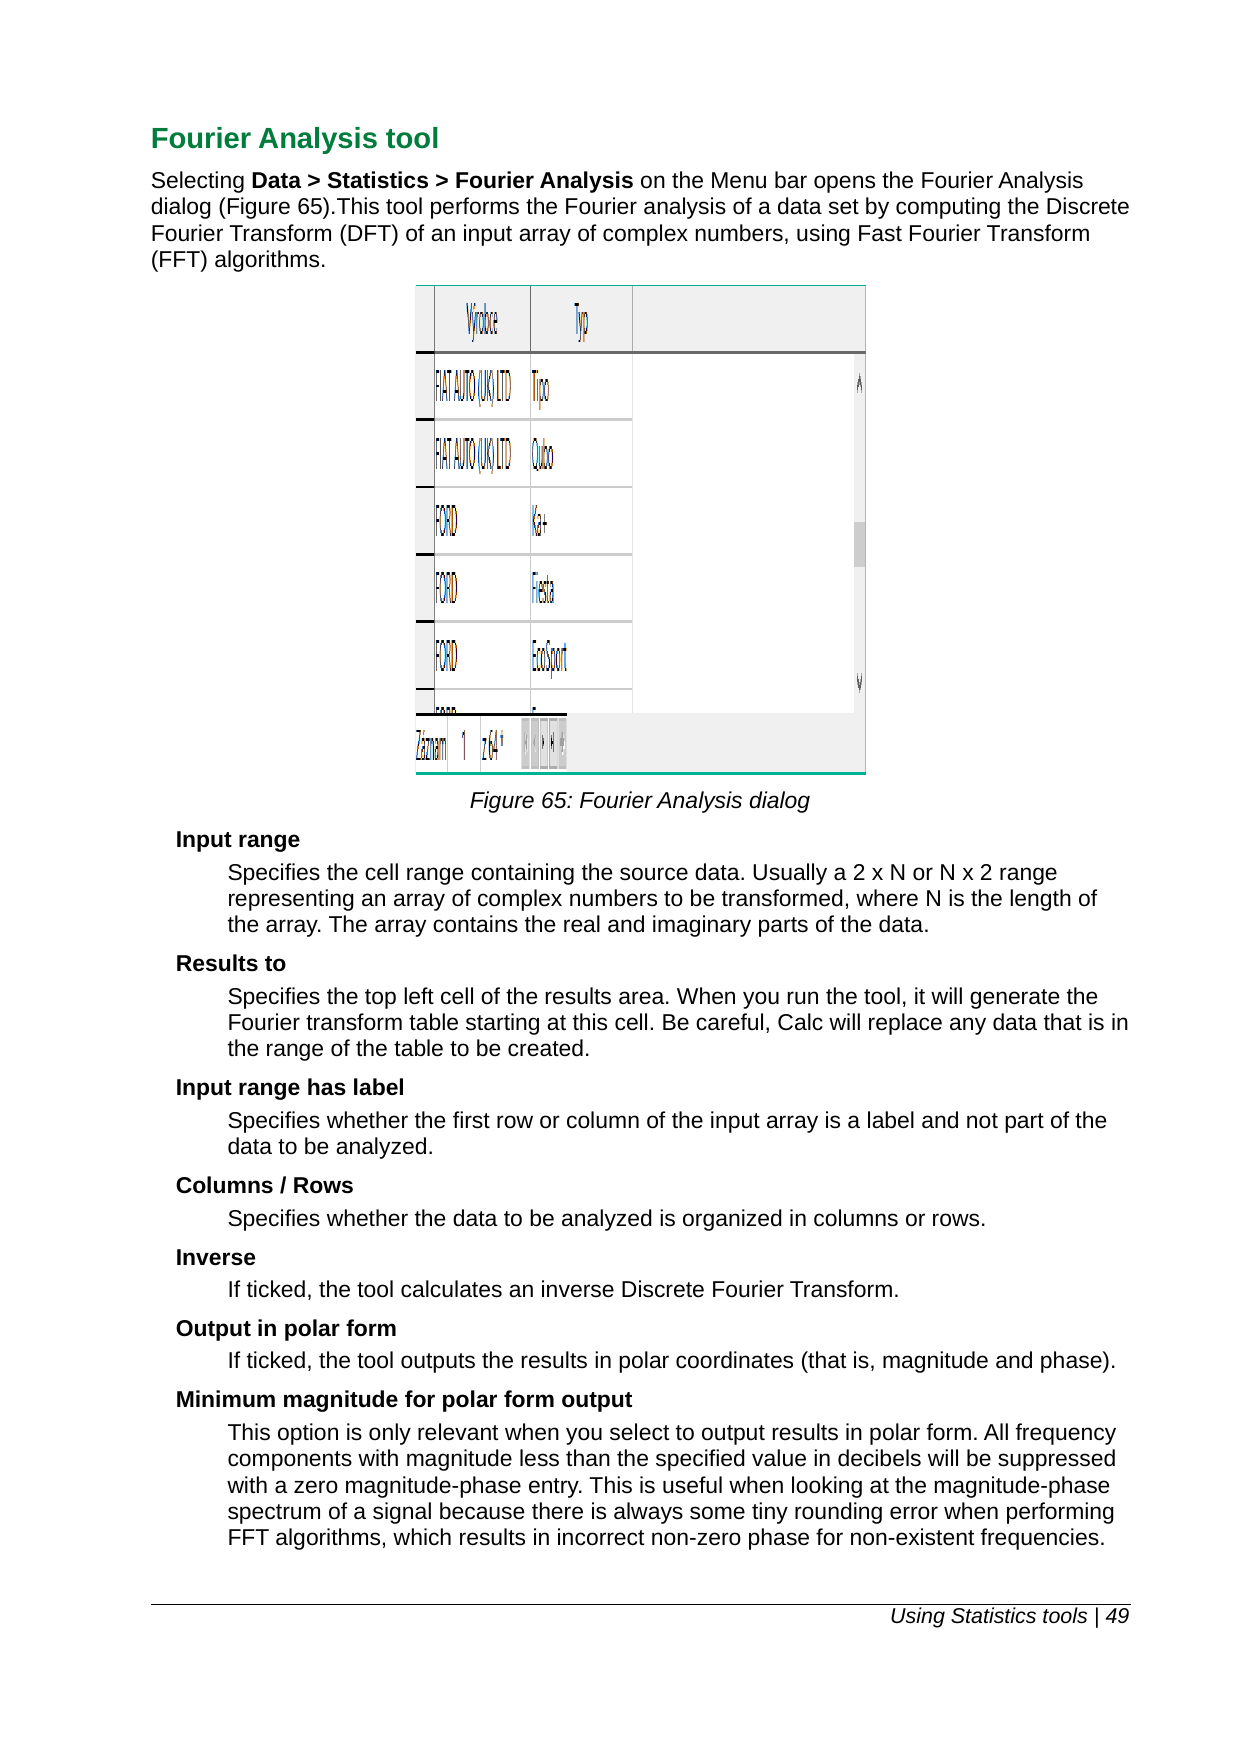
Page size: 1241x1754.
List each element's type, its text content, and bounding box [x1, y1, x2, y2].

text Input range [176, 826, 1131, 852]
text Columns / Rows [176, 1172, 1131, 1198]
text Results to [176, 950, 1131, 976]
subtitle Fourier Analysis tool [151, 121, 1131, 154]
text Specifies the top left cell of the results area. When you run the tool, it will generate the Fourier transform table starting at this cell. Be careful, Calc will replace any data that is in the range of the table to be created. [227, 983, 1131, 1062]
text Inverse [176, 1243, 1131, 1270]
text Specifies whether the first row or column of the input array is a label and not part of the data to be analyzed. [227, 1107, 1131, 1159]
text Output in polar form [176, 1315, 1131, 1341]
text Figure 65: Fourier Analysis dialog [416, 787, 866, 813]
text Input range has label [176, 1074, 1131, 1101]
text Specifies whether the data to be analyzed is organized in columns or rows. [227, 1204, 1131, 1231]
text If ticked, the tool calculates an inverse Discrete Fourier Transform. [227, 1276, 1131, 1302]
text This option is only relevant when you select to output results in polar form. All frequency components with magnitude less than the specified value in decibels will be suppressed with a zero magnitude-phase entry. This is useful when looking at the magnitude-phase spectrum of a signal because there is always some tiny rounding error when performing FFT algorithms, which results in incorrect non-zero phase for non-existent frequencies. [227, 1419, 1131, 1551]
text Specifies the cell range containing the source data. Usually a 2 x N or N x 2 range representing an array of complex numbers to be transformed, where N is the length of the array. The array contains the real and imaginary parts of the data. [227, 858, 1131, 937]
text Minimum magnitude for polar form output [176, 1386, 1131, 1413]
text Selecting Data > Statistics > Fourier Analysis on the Menu bar opens the Fourier Analysis dialog (Figure 65).This tool performs the Fourier analysis of a data set by computing the Discrete Fourier Transform (DFT) of an input array of complex numbers, using Fast Fourier Transform (FFT) algorithms. [151, 167, 1131, 272]
picture [415, 285, 866, 775]
text If ticked, the tool outputs the results in polar coordinates (that is, magnitude and phase). [227, 1347, 1131, 1374]
